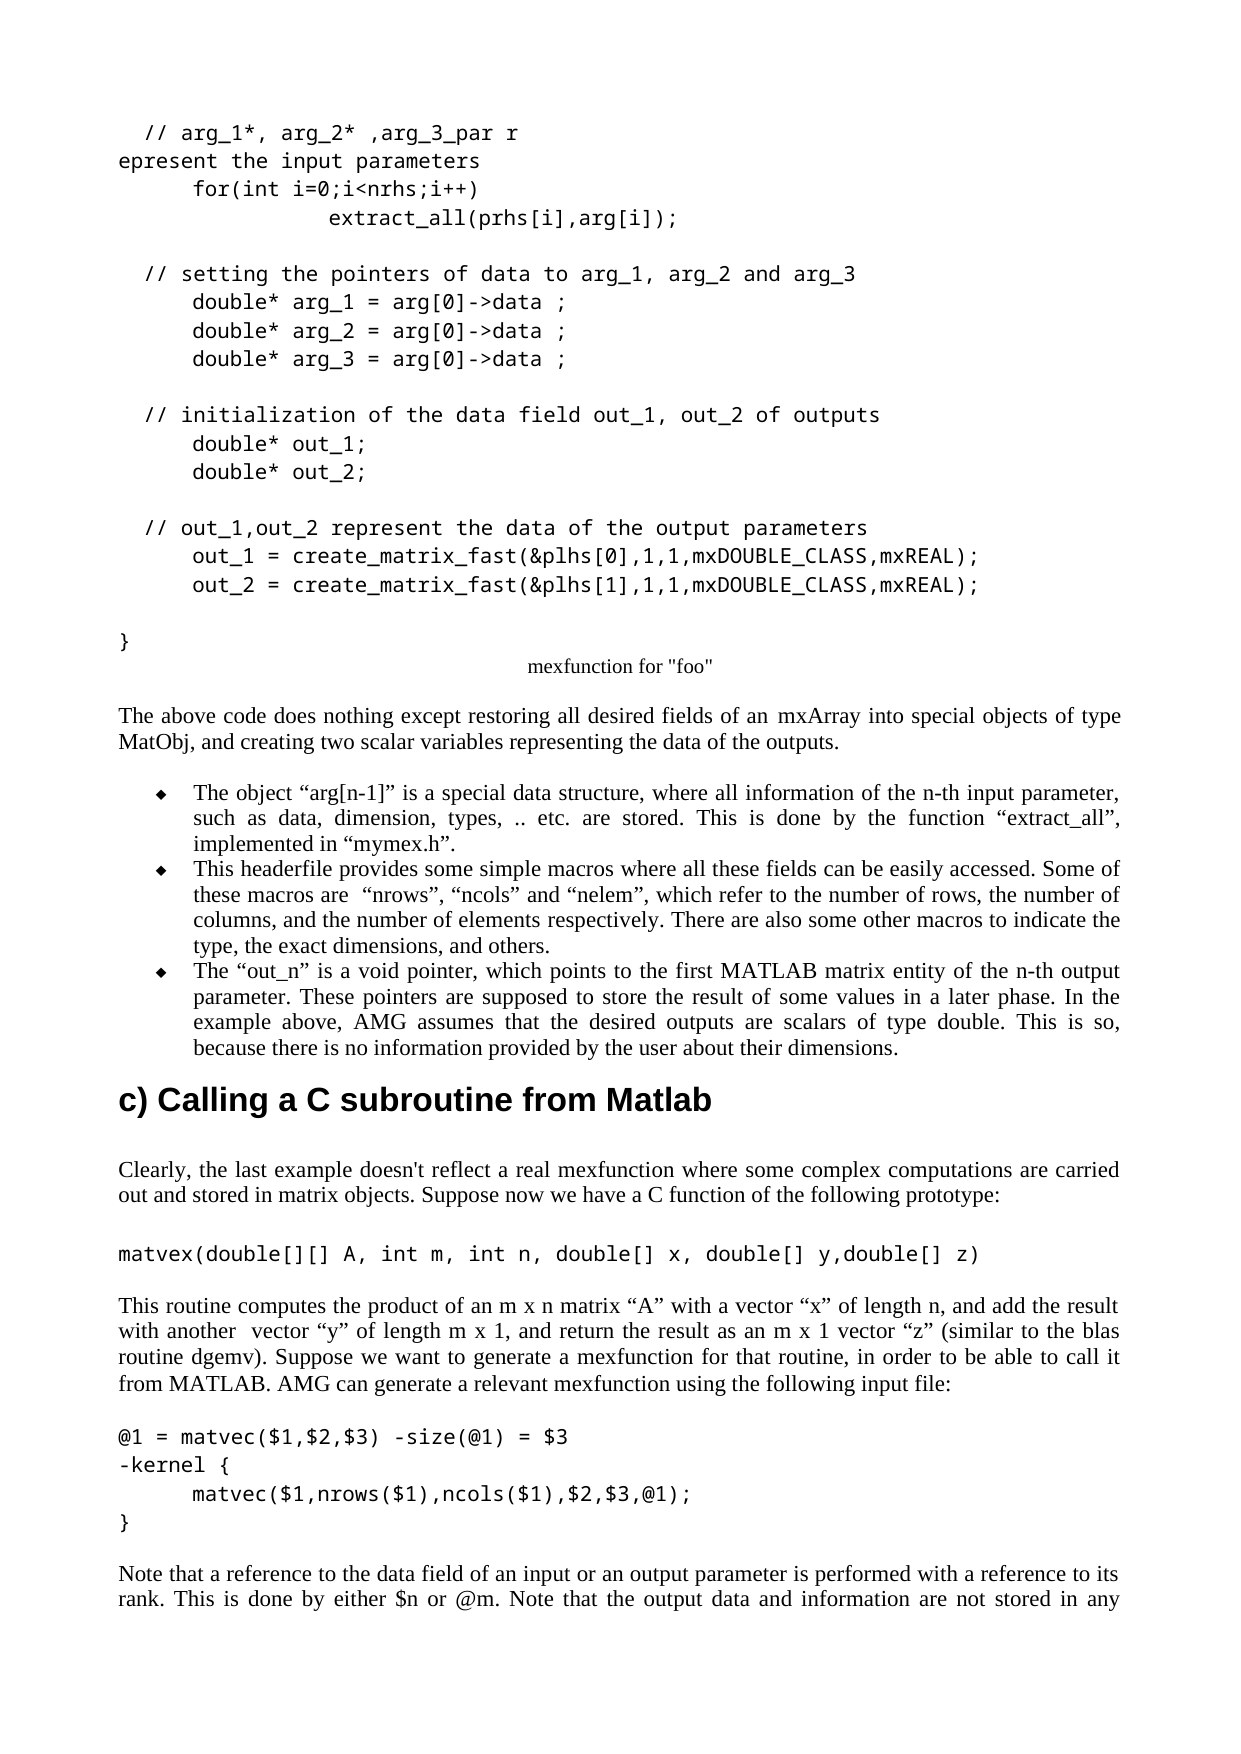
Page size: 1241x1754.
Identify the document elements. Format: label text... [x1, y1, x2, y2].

text // arg_1*, arg_2* ,arg_3_par r [118, 118, 1122, 146]
text for(int i=0;i<nrhs;i++) [118, 174, 1122, 203]
text This routine computes the product of an m x n matrix “A” with a vector “x” of length n, and add the result with another vector “y” of length m x 1, and return the result as an m x 1 vector “z” (similar to the blas routine dgemv). Suppose we want to generate a mexfunction for that routine, in order to be able to call it from MATLAB. AMG can generate a relevant mexfunction using the following input file: [118, 1292, 1122, 1397]
text The above code does nothing except restoring all desired fields of an mxArray into special objects of type MatObj, and creating two scalar variables representing the data of the outputs. [118, 703, 1122, 754]
text // out_1,out_2 represent the data of the output parameters [118, 513, 1122, 542]
text } [118, 626, 1122, 654]
text epresent the input parameters [118, 146, 1122, 174]
text out_1 = create_matrix_fast(&plhs[0],1,1,mxDOUBLE_CLASS,mxREAL); [118, 542, 1122, 570]
text Note that a reference to the data field of an input or an output parameter is performed with a reference to its rank. This is done by either $n or @m. Note that the output data and information are not stored in any [118, 1561, 1122, 1612]
subtitle Calling a C subroutine from Matlab [118, 1081, 1122, 1118]
text // setting the pointers of data to arg_1, arg_2 and arg_3 [118, 259, 1122, 287]
text } [118, 1507, 1122, 1535]
text matvec($1,nrows($1),ncols($1),$2,$3,@1); [118, 1479, 1122, 1507]
list The object “arg[n-1]” is a special data structure, where all information of the n-th input parameter, such as data, dimension, types, .. etc. are stored. This is done by the function “extract_all”, implemented in “mymex.h”. [156, 779, 1122, 856]
text Clearly, the last example doesn't reflect a real mexfunction where some complex computations are carried out and stored in matrix objects. Suppose now we have a C function of the following prototype: [118, 1156, 1122, 1207]
text double* arg_2 = arg[0]->data ; [118, 316, 1122, 344]
text -kernel { [118, 1451, 1122, 1479]
text mexfunction for "foo" [118, 654, 1122, 677]
text double* arg_3 = arg[0]->data ; [118, 344, 1122, 372]
text double* arg_1 = arg[0]->data ; [118, 287, 1122, 316]
text extract_all(prhs[i],arg[i]); [118, 203, 1122, 231]
list This headerfile provides some simple macros where all these fields can be easily accessed. Some of these macros are “nrows”, “ncols” and “nelem”, which refer to the number of rows, the number of columns, and the number of elements respectively. There are also some other macros to indicate the type, the exact dimensions, and others. [156, 856, 1122, 958]
text double* out_1; [118, 429, 1122, 457]
text @1 = matvec($1,$2,$3) -size(@1) = $3 [118, 1422, 1122, 1451]
text // initialization of the data field out_1, out_2 of outputs [118, 400, 1122, 429]
list The “out_n” is a void pointer, which points to the first MATLAB matrix entity of the n-th output parameter. These pointers are supposed to store the result of some values in a later phase. In the example above, AMG assumes that the desired outputs are scalars of type double. This is so, because there is no information provided by the user about their dimensions. [156, 958, 1122, 1060]
text double* out_2; [118, 457, 1122, 485]
text out_2 = create_matrix_fast(&plhs[1],1,1,mxDOUBLE_CLASS,mxREAL); [118, 570, 1122, 598]
text matvex(double[][] A, int m, int n, double[] x, double[] y,double[] z) [118, 1239, 1122, 1267]
